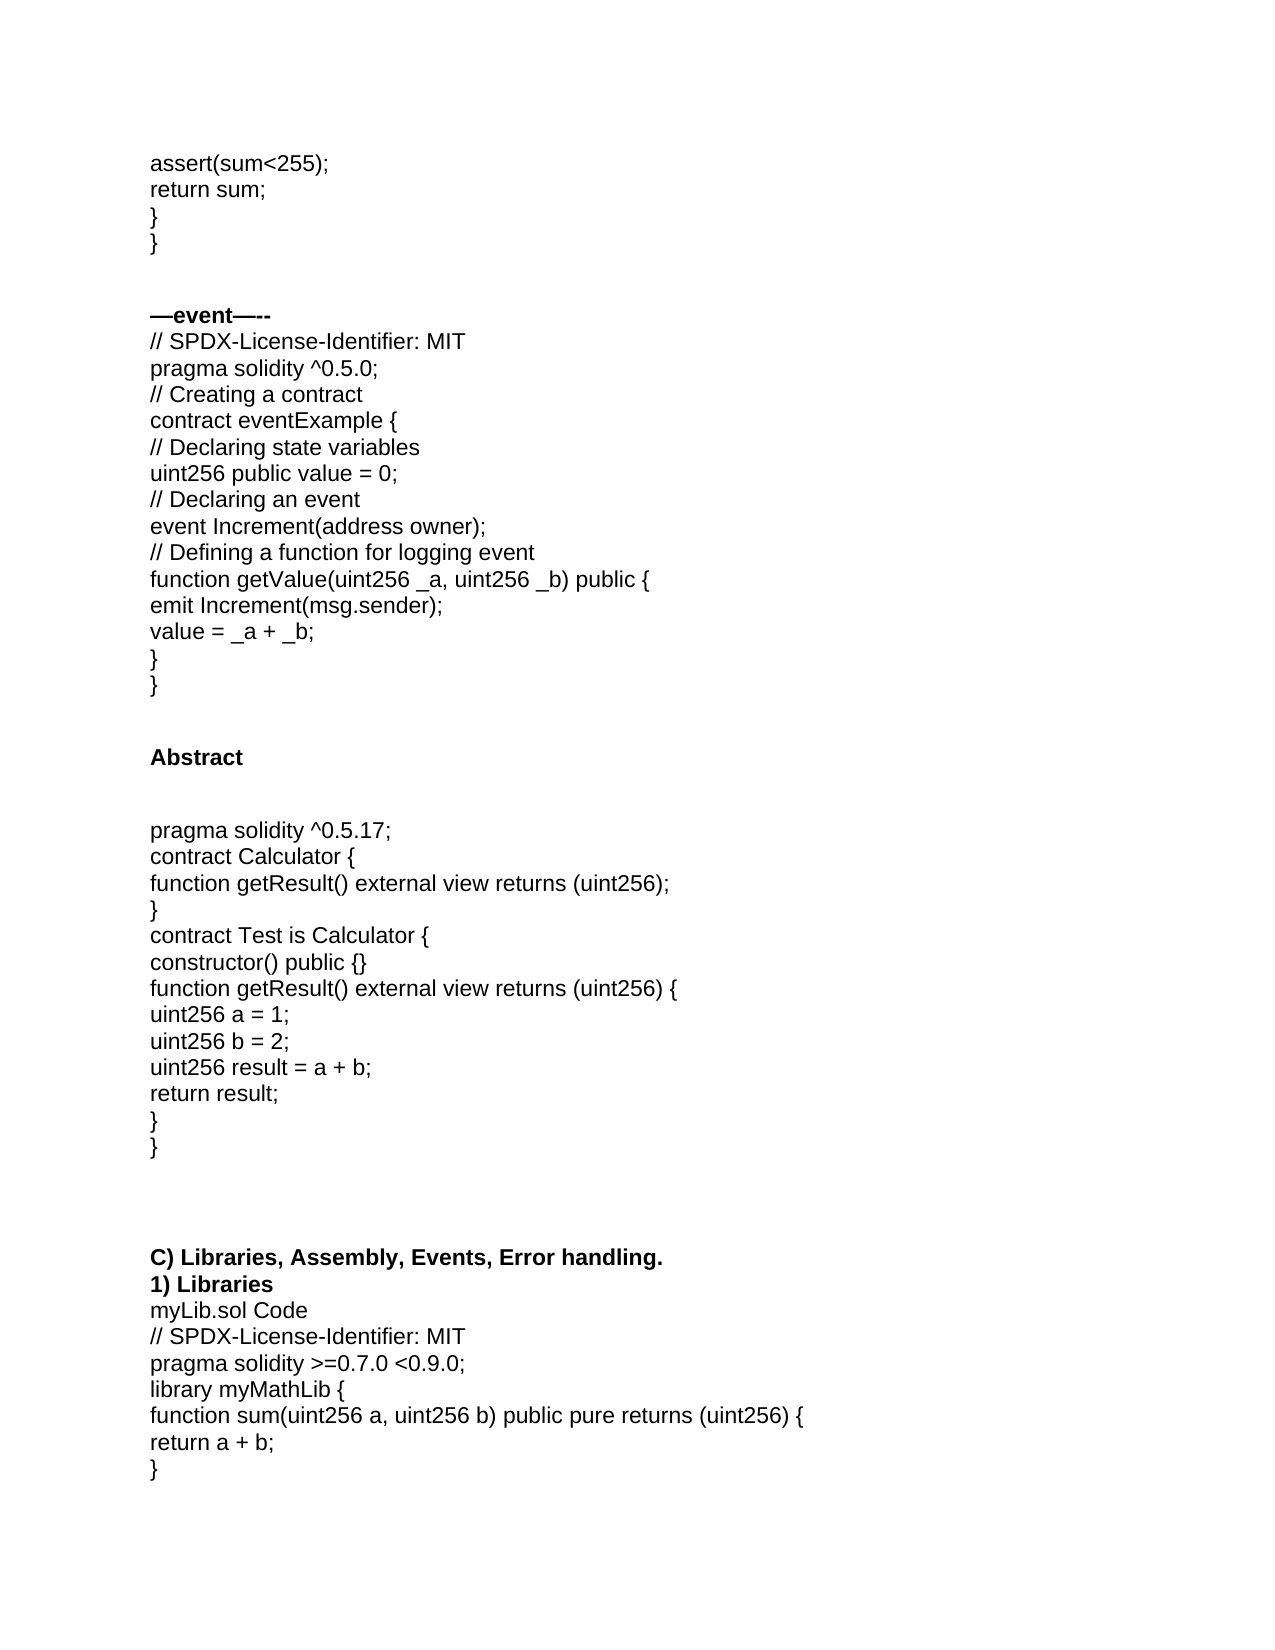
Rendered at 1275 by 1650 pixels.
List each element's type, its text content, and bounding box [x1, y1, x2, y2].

text 1) Libraries [150, 1271, 1125, 1297]
text // Declaring state variables [150, 434, 1125, 460]
text // SPDX-License-Identifier: MIT [150, 1323, 1125, 1349]
text return sum; [150, 176, 1125, 203]
text contract Test is Calculator { [150, 922, 1125, 948]
text function getValue(uint256 _a, uint256 _b) public { [150, 566, 1125, 592]
text uint256 result = a + b; [150, 1054, 1125, 1080]
text contract eventExample { [150, 407, 1125, 434]
text myLib.sol Code [150, 1297, 1125, 1323]
text uint256 public value = 0; [150, 460, 1125, 486]
text —event—-- [150, 302, 1125, 328]
text pragma solidity ^0.5.17; [150, 817, 1125, 843]
text library myMathLib { [150, 1376, 1125, 1402]
text return result; [150, 1080, 1125, 1107]
text } [150, 644, 1125, 671]
text uint256 a = 1; [150, 1001, 1125, 1028]
text } [150, 671, 1125, 697]
text Abstract [150, 744, 1125, 770]
text value = _a + _b; [150, 618, 1125, 644]
text function getResult() external view returns (uint256); [150, 869, 1125, 896]
text // Defining a function for logging event [150, 539, 1125, 566]
text // Creating a contract [150, 381, 1125, 407]
text } [150, 1133, 1125, 1159]
text contract Calculator { [150, 843, 1125, 869]
text function sum(uint256 a, uint256 b) public pure returns (uint256) { [150, 1402, 1125, 1429]
text } [150, 229, 1125, 255]
text C) Libraries, Assembly, Events, Error handling. [150, 1244, 1125, 1271]
text assert(sum<255); [150, 150, 1125, 176]
text emit Increment(msg.sender); [150, 592, 1125, 618]
text } [150, 896, 1125, 922]
text // Declaring an event [150, 486, 1125, 513]
text pragma solidity ^0.5.0; [150, 355, 1125, 381]
text } [150, 1107, 1125, 1133]
text uint256 b = 2; [150, 1028, 1125, 1054]
text } [150, 1455, 1125, 1481]
text // SPDX-License-Identifier: MIT [150, 328, 1125, 355]
text return a + b; [150, 1429, 1125, 1455]
text event Increment(address owner); [150, 513, 1125, 539]
text constructor() public {} [150, 948, 1125, 975]
text function getResult() external view returns (uint256) { [150, 975, 1125, 1001]
text pragma solidity >=0.7.0 <0.9.0; [150, 1349, 1125, 1376]
text } [150, 203, 1125, 229]
